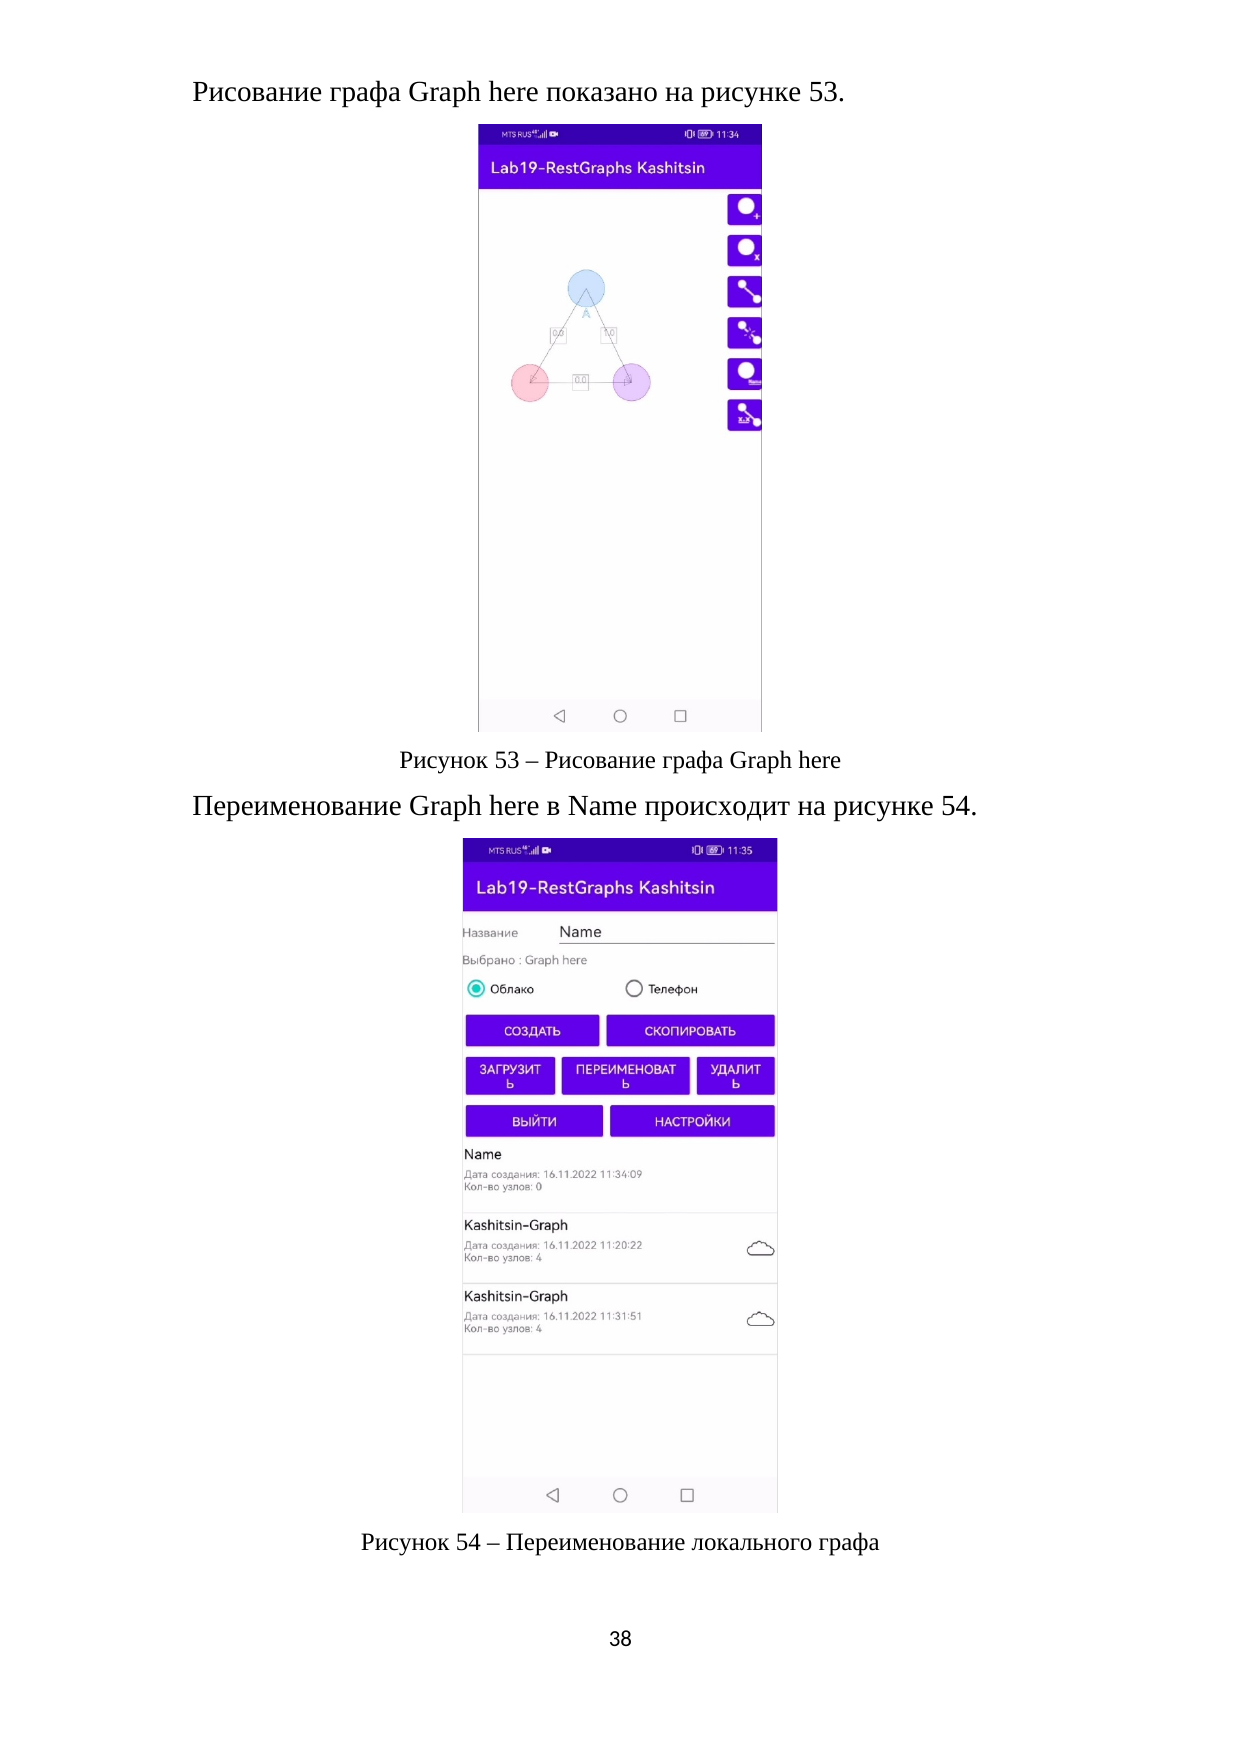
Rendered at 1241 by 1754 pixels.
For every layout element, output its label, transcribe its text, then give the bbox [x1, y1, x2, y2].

text Переименование Graph here в Name происходит на рисунке 54. [118, 788, 1122, 822]
text Рисунок 53 – Рисование графа Graph here [118, 745, 1122, 774]
text Рисунок 54 – Переименование локального графа [118, 1527, 1122, 1555]
text Рисование графа Graph here показано на рисунке 53. [118, 74, 1122, 107]
